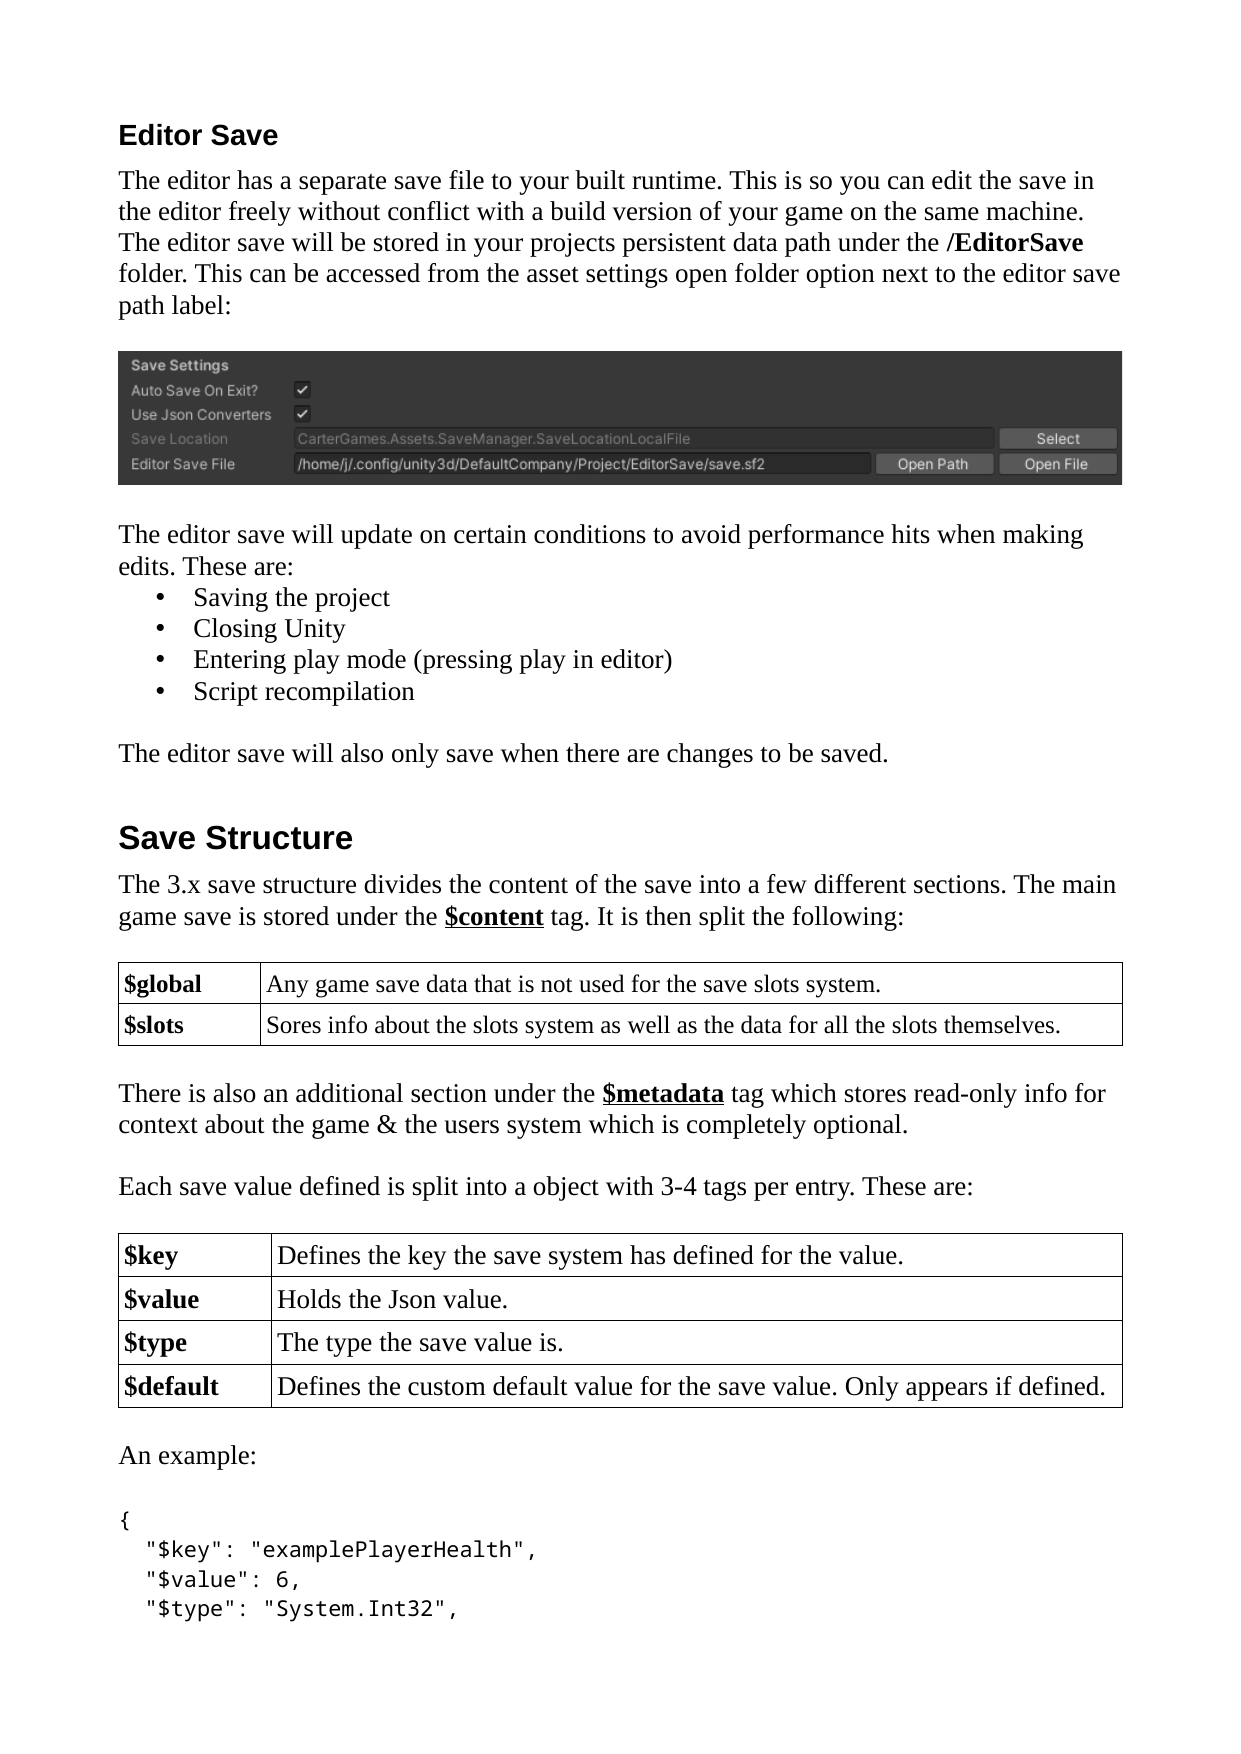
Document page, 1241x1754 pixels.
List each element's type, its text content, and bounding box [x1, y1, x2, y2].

text An example: [118, 1439, 1122, 1470]
text There is also an additional section under the $metadata tag which stores read-only info for context about the game & the users system which is completely optional. [118, 1077, 1122, 1139]
table_cell Defines the custom default value for the save value. Only appears if defined. [272, 1365, 1122, 1407]
picture [118, 351, 1123, 485]
list Saving the project [156, 581, 1122, 612]
table_cell Sores info about the slots system as well as the data for all the slots themselves. [261, 1004, 1122, 1044]
text The editor save will update on certain conditions to avoid performance hits when making edits. These are: [118, 518, 1122, 581]
text The 3.x save structure divides the content of the save into a few different sections. The main game save is stored under the $content tag. It is then split the following: [118, 869, 1122, 931]
subtitle Editor Save [118, 118, 1122, 152]
list Closing Unity [156, 612, 1122, 643]
table_cell $slots [119, 1004, 260, 1044]
text "$type": "System.Int32", [118, 1593, 1122, 1623]
table_cell $default [119, 1365, 271, 1407]
text The editor has a separate save file to your built runtime. This is so you can edit the save in the editor freely without conflict with a build version of your game on the same machine. The editor save will be stored in your projects persistent data path under the /EditorSave folder. This can be accessed from the asset settings open folder option next to the editor save path label: [118, 164, 1122, 320]
table_cell The type the save value is. [272, 1321, 1122, 1363]
text "$key": "examplePlayerHealth", [118, 1534, 1122, 1563]
table_header $key [119, 1234, 271, 1276]
table_cell $value [119, 1277, 271, 1320]
text The editor save will also only save when there are changes to be saved. [118, 737, 1122, 768]
table_header Any game save data that is not used for the save slots system. [261, 963, 1122, 1003]
list Script recompilation [156, 674, 1122, 706]
text Each save value defined is split into a object with 3-4 tags per entry. These are: [118, 1170, 1122, 1201]
list Entering play mode (pressing play in editor) [156, 643, 1122, 674]
table_cell Holds the Json value. [272, 1277, 1122, 1320]
table_cell $type [119, 1321, 271, 1363]
subtitle Save Structure [118, 818, 1122, 856]
table_header Defines the key the save system has defined for the value. [272, 1234, 1122, 1276]
text { [118, 1504, 1122, 1534]
text "$value": 6, [118, 1563, 1122, 1593]
table_header $global [119, 963, 260, 1003]
